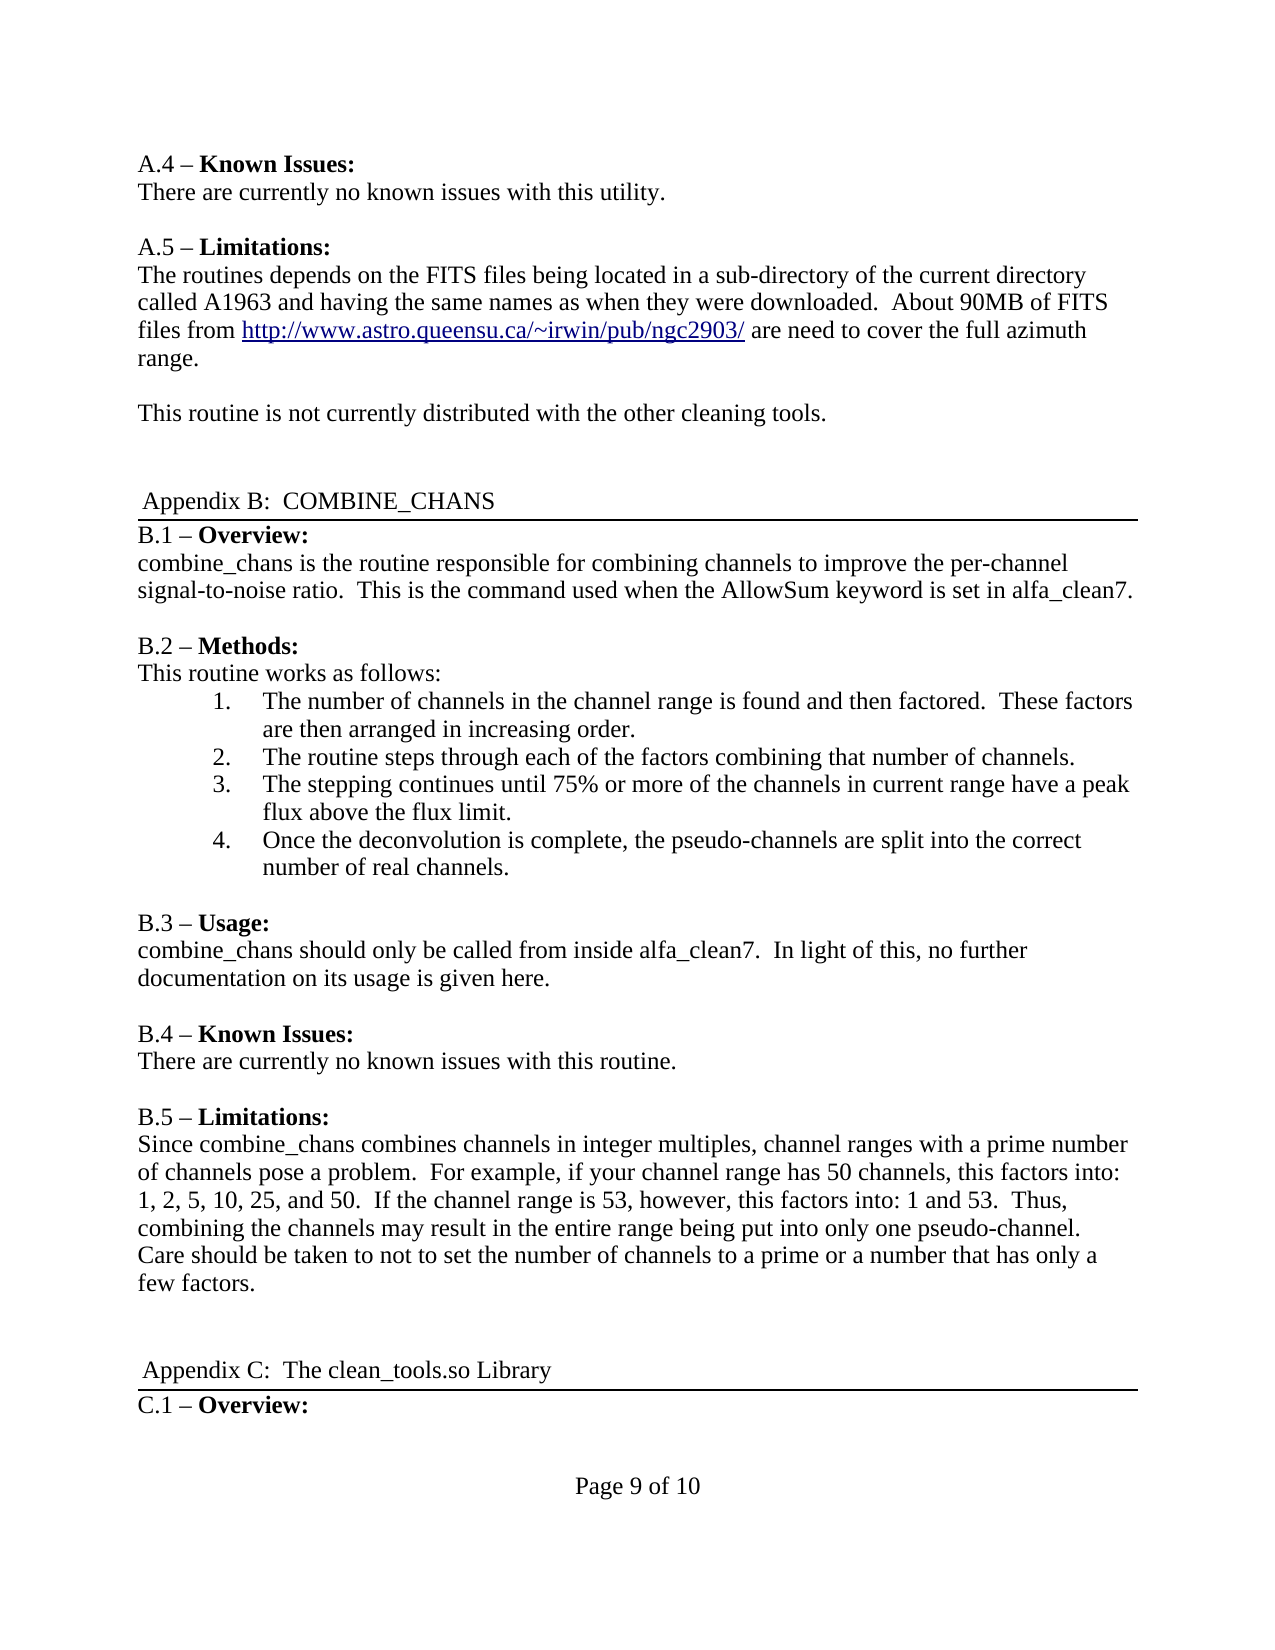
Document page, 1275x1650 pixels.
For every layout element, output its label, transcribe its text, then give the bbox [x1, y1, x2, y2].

text B.1 – Overview: [137, 521, 1138, 549]
text B.3 – Usage: [137, 909, 1138, 937]
list Once the deconvolution is complete, the pseudo-channels are split into the correct number of real channels. [212, 826, 1138, 881]
text This routine works as follows: [137, 659, 1138, 687]
text C.1 – Overview: [137, 1391, 1138, 1418]
text Appendix B: COMBINE_CHANS [137, 482, 1138, 521]
text A.5 – Limitations: [137, 233, 1138, 261]
text Appendix C: The clean_tools.so Library [137, 1352, 1138, 1391]
text combine_chans should only be called from inside alfa_clean7. In light of this, no further documentation on its usage is given here. [137, 937, 1138, 992]
text combine_chans is the routine responsible for combining channels to improve the per-channel signal-to-noise ratio. This is the command used when the AllowSum keyword is set in alfa_clean7. [137, 549, 1138, 604]
text B.2 – Methods: [137, 632, 1138, 659]
text B.4 – Known Issues: [137, 1020, 1138, 1047]
text This routine is not currently distributed with the other cleaning tools. [137, 399, 1138, 427]
text There are currently no known issues with this utility. [137, 178, 1138, 205]
text A.4 – Known Issues: [137, 150, 1138, 178]
text There are currently no known issues with this routine. [137, 1047, 1138, 1075]
text B.5 – Limitations: [137, 1103, 1138, 1131]
list The number of channels in the channel range is found and then factored. These factors are then arranged in increasing order. [212, 687, 1138, 743]
list The stepping continues until 75% or more of the channels in current range have a peak flux above the flux limit. [212, 770, 1138, 826]
text Since combine_chans combines channels in integer multiples, channel ranges with a prime number of channels pose a problem. For example, if your channel range has 50 channels, this factors into: 1, 2, 5, 10, 25, and 50. If the channel range is 53, however, this factors into: 1 and 53. Thus, combining the channels may result in the entire range being put into only one pseudo-channel. Care should be taken to not to set the number of channels to a prime or a number that has only a few factors. [137, 1131, 1138, 1297]
text The routines depends on the FITS files being located in a sub-directory of the current directory called A1963 and having the same names as when they were downloaded. About 90MB of FITS files from http://www.astro.queensu.ca/~irwin/pub/ngc2903/ are need to cover the full azimuth range. [137, 261, 1138, 372]
list The routine steps through each of the factors combining that number of channels. [212, 743, 1138, 770]
